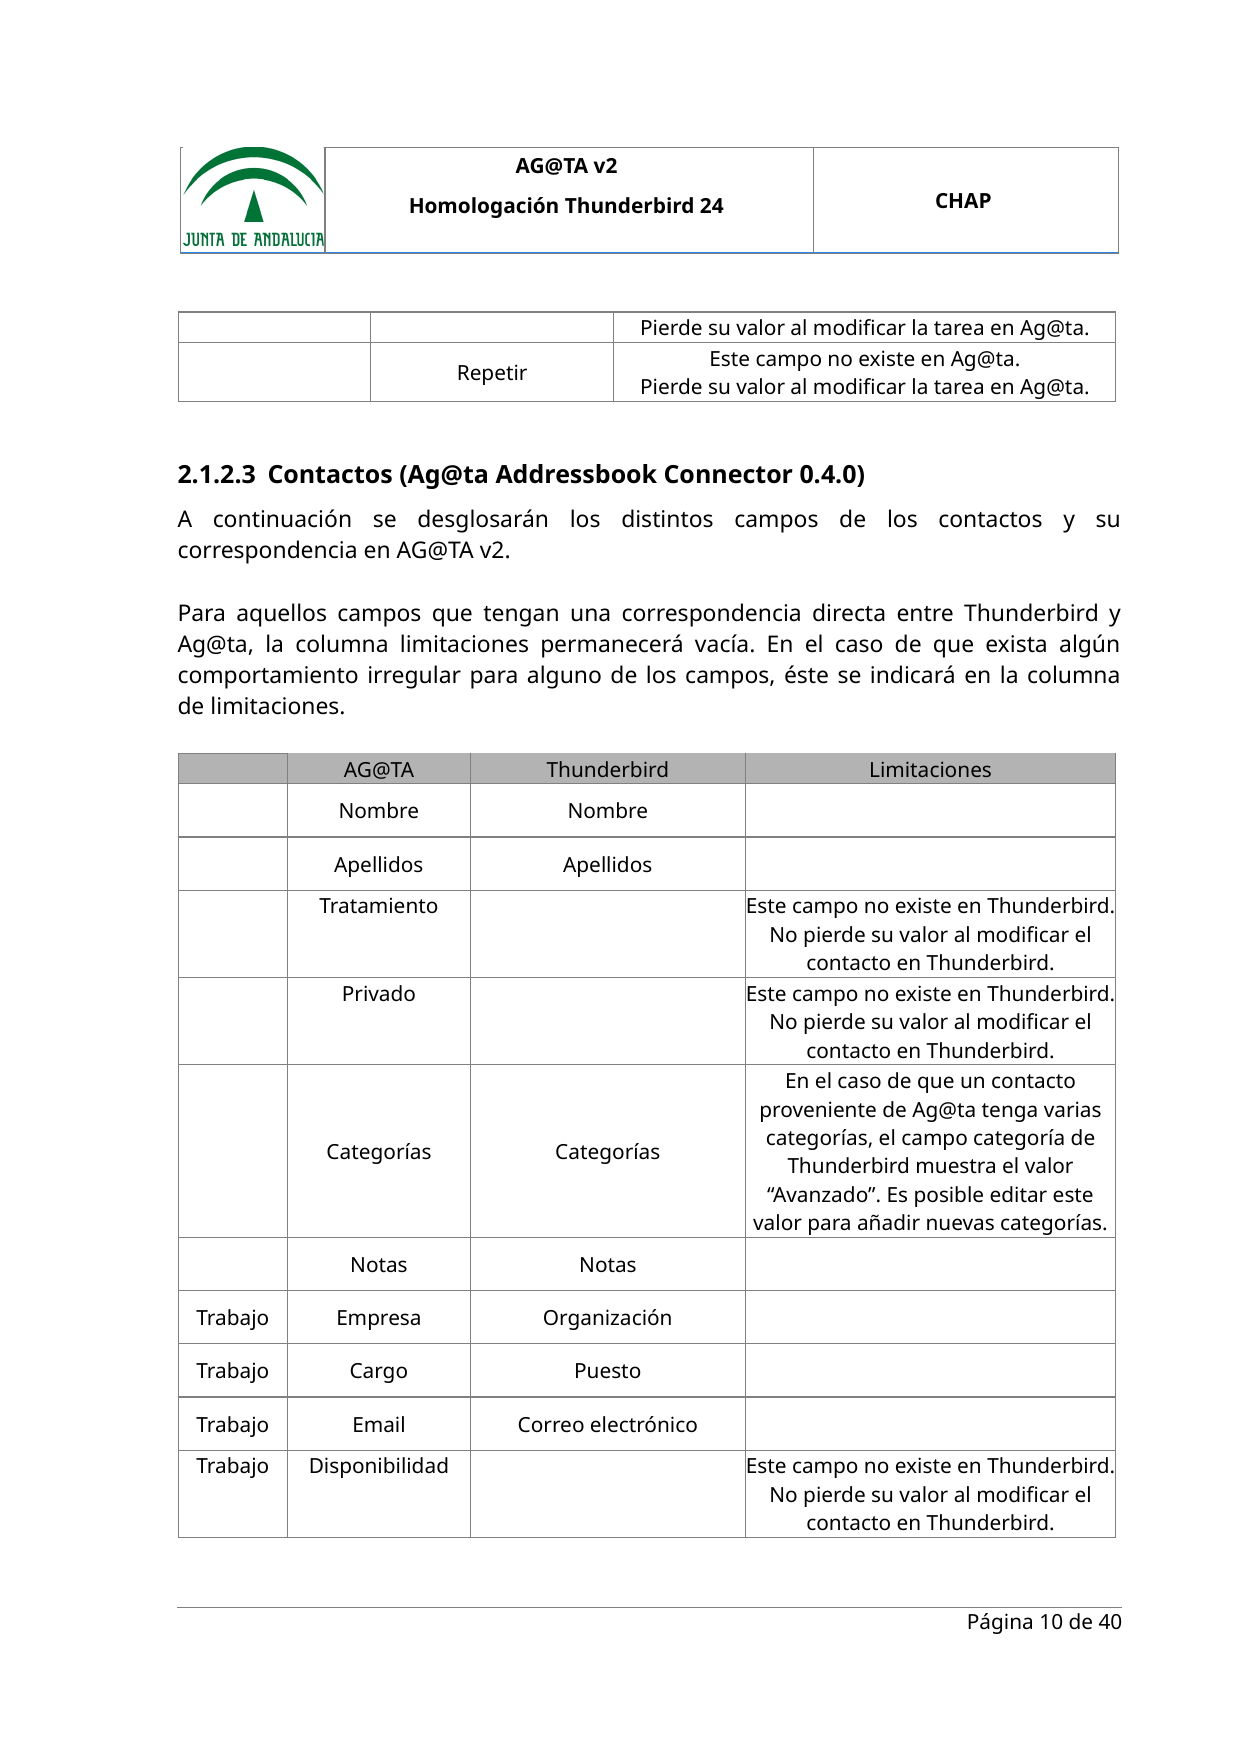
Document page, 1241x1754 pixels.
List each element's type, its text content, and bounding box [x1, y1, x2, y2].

table_header [179, 754, 287, 783]
table_cell Notas [288, 1238, 470, 1290]
table_cell Puesto [471, 1344, 745, 1396]
table_cell Este campo no existe en Thunderbird. No pierde su valor al modificar el contacto en Thunderbird. [746, 891, 1115, 977]
text Para aquellos campos que tengan una correspondencia directa entre Thunderbird y Ag@ta, la columna limitaciones permanecerá vacía. En el caso de que exista algún comportamiento irregular para alguno de los campos, éste se indicará en la columna de limitaciones. [177, 596, 1122, 721]
table_cell Categorías [288, 1065, 470, 1237]
table_cell Notas [471, 1238, 745, 1290]
table_cell Apellidos [471, 838, 745, 889]
table_cell [471, 1451, 745, 1537]
table_header Thunderbird [471, 753, 745, 783]
table_cell [179, 313, 370, 342]
table_cell Disponibilidad [288, 1451, 470, 1537]
table_cell [746, 838, 1115, 889]
table_cell Nombre [288, 784, 470, 836]
table_cell [179, 784, 287, 836]
table_cell [746, 1291, 1115, 1343]
table_cell [179, 343, 370, 401]
table_cell Empresa [288, 1291, 470, 1343]
table_cell Nombre [471, 784, 745, 836]
table_cell Este campo no existe en Thunderbird. No pierde su valor al modificar el contacto en Thunderbird. [746, 1451, 1115, 1537]
table_cell [179, 1065, 287, 1237]
table_cell [746, 1398, 1115, 1449]
table_cell [746, 784, 1115, 836]
text A continuación se desglosarán los distintos campos de los contactos y su correspondencia en AG@TA v2. [177, 503, 1122, 565]
table_cell Email [288, 1398, 470, 1449]
table_cell [179, 1238, 287, 1290]
table_cell [371, 313, 613, 342]
table_cell Trabajo [179, 1398, 287, 1449]
table_cell Trabajo [179, 1291, 287, 1343]
table_cell Este campo no existe en Ag@ta. Pierde su valor al modificar la tarea en Ag@ta. [614, 343, 1115, 401]
table_cell Este campo no existe en Thunderbird. No pierde su valor al modificar el contacto en Thunderbird. [746, 978, 1115, 1064]
table_cell Correo electrónico [471, 1398, 745, 1449]
table_cell Tratamiento [288, 891, 470, 977]
table_cell [471, 978, 745, 1064]
table_cell [471, 891, 745, 977]
subtitle Contactos (Ag@ta Addressbook Connector 0.4.0) [177, 457, 1122, 491]
table_cell Pierde su valor al modificar la tarea en Ag@ta. [614, 313, 1115, 342]
table_cell Privado [288, 978, 470, 1064]
table_cell [179, 838, 287, 889]
table_header AG@TA [288, 753, 470, 783]
table_cell Trabajo [179, 1451, 287, 1537]
table_cell Organización [471, 1291, 745, 1343]
picture [183, 147, 324, 246]
table_header Limitaciones [746, 753, 1115, 783]
table_cell [746, 1238, 1115, 1290]
table_cell Repetir [371, 343, 613, 401]
table_cell En el caso de que un contacto proveniente de Ag@ta tenga varias categorías, el campo categoría de Thunderbird muestra el valor “Avanzado”. Es posible editar este valor para añadir nuevas categorías. [746, 1065, 1115, 1237]
table_cell [746, 1344, 1115, 1396]
table_cell Apellidos [288, 838, 470, 889]
table_cell [179, 978, 287, 1064]
table_cell Categorías [471, 1065, 745, 1237]
table_cell Trabajo [179, 1344, 287, 1396]
table_cell [179, 891, 287, 977]
table_cell Cargo [288, 1344, 470, 1396]
